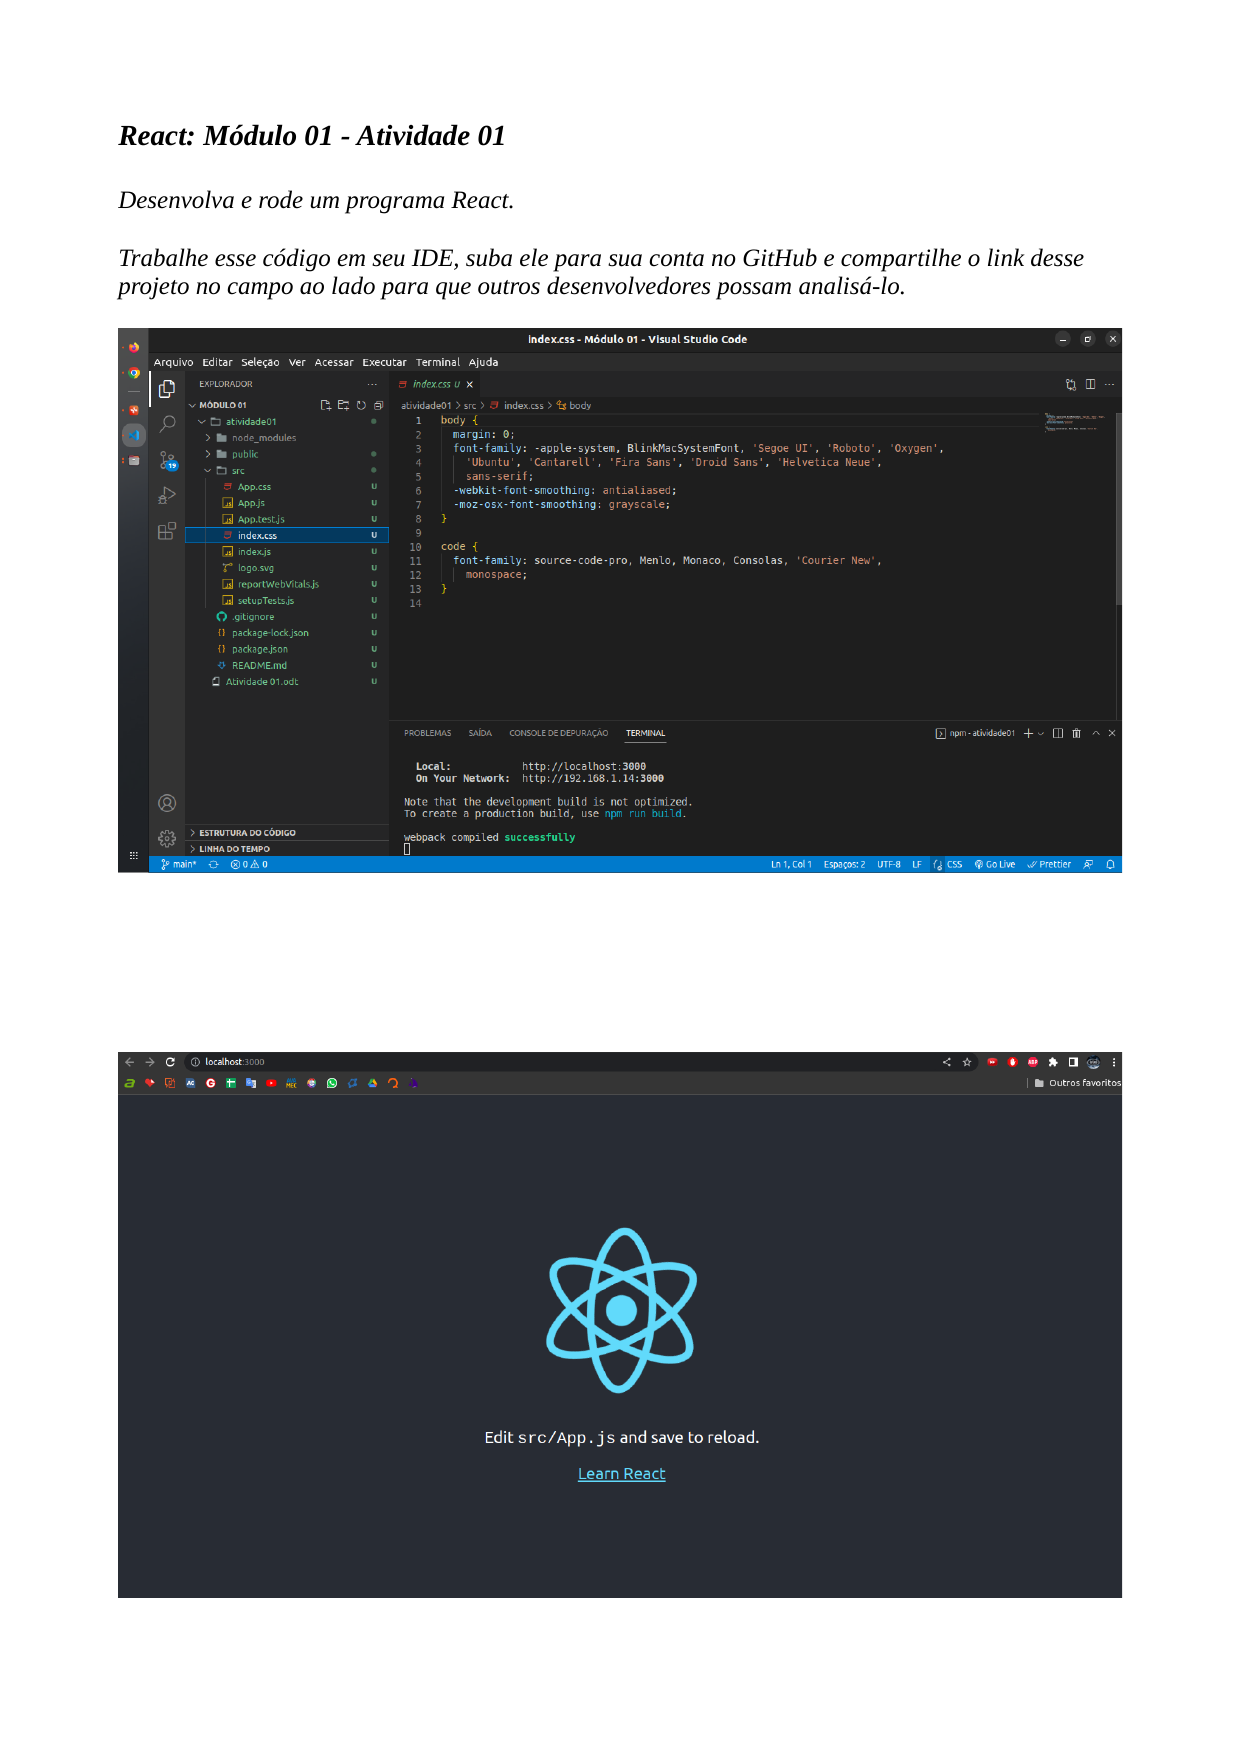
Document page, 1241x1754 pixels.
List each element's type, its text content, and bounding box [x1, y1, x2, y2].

text Trabalhe esse código em seu IDE, suba ele para sua conta no GitHub e compartilhe o link desse projeto no campo ao lado para que outros desenvolvedores possam analisá-lo. [118, 243, 1122, 300]
text React: Módulo 01 - Atividade 01 [118, 118, 1122, 152]
picture [118, 1052, 1123, 1598]
text Desenvolva e rode um programa React. [118, 185, 1122, 214]
picture [118, 328, 1123, 966]
